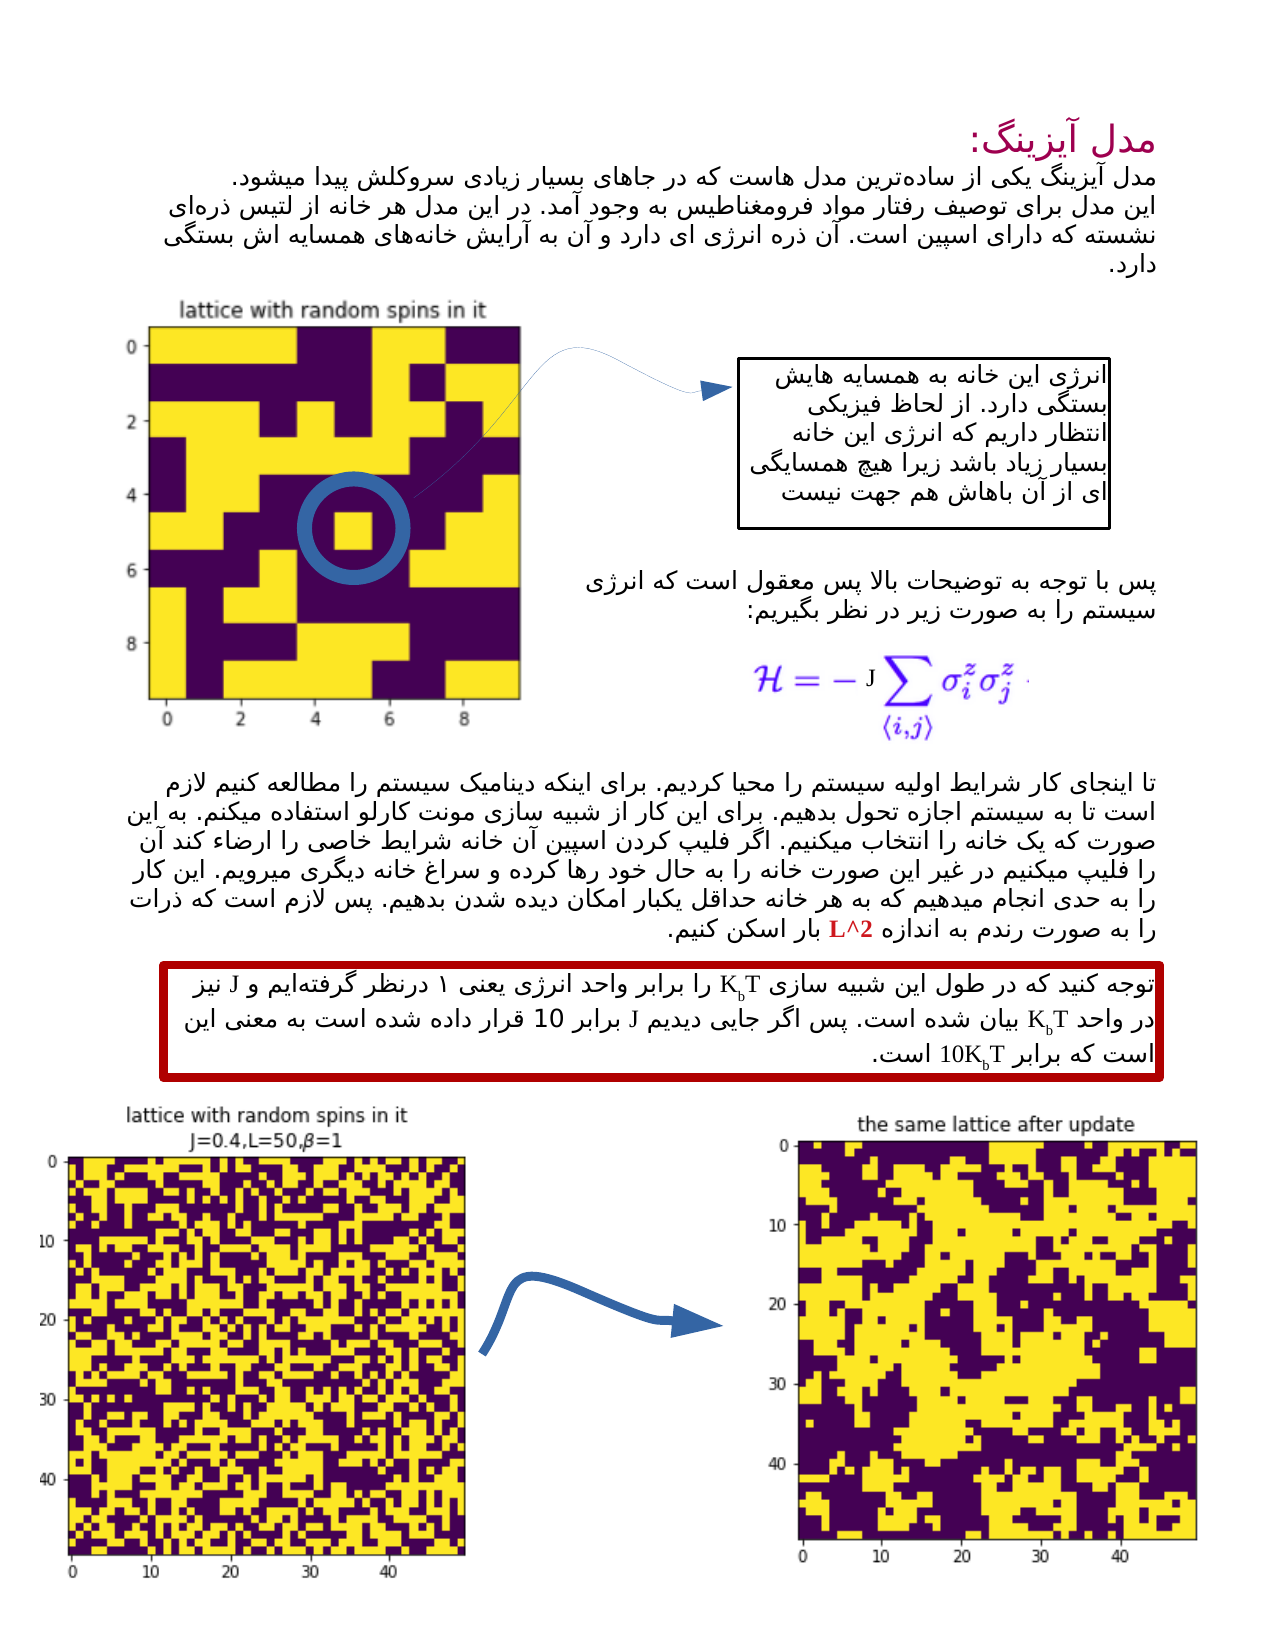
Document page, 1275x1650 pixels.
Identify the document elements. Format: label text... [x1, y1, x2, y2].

picture [105, 278, 545, 741]
text مدل آیزینگ: [118, 118, 1157, 162]
picture [756, 1105, 1210, 1572]
text پس با توجه به توضیحات بالا پس معقول است که انرژی سیستم را به صورت زیر در نظر بگیریم: [545, 566, 1157, 624]
text این مدل برای توصیف رفتار مواد فرومغناطیس به وجود آمد. در این مدل هر خانه از لتیس ذره‌ای نشسته که دارای اسپین است. آن ذره انرژی ای دارد و آن به آرایش خانه‌های همسایه اش بستگی دارد. [118, 191, 1157, 278]
text تا اینجای کار شرایط اولیه سیستم را محیا کردیم. برای اینکه دینامیک سیستم را مطالعه کنیم لازم است تا به سیستم اجازه تحول بدهیم. برای این کار از شبیه سازی مونت کارلو استفاده میکنم. به این صورت که یک خانه را انتخاب میکنیم. اگر فلیپ کردن اسپین آن خانه شرایط خاصی را ارضاء کند آن را فلیپ میکنیم در غیر این صورت خانه را به حال خود رها کرده و سراغ خانه دیگری میرویم. این کار را به حدی انجام میدهیم که به هر خانه حداقل یکبار امکان دیده شدن بدهیم. پس لازم است که ذرات را به صورت رندم به اندازه L^2 بار اسکن کنیم. [118, 768, 1157, 943]
picture [40, 1099, 483, 1589]
picture [749, 640, 1029, 744]
text مدل آیزینگ یکی از ساده‌ترین مدل هاست که در جاهای بسیار زیادی سروکلش پیدا میشود. [118, 162, 1157, 191]
